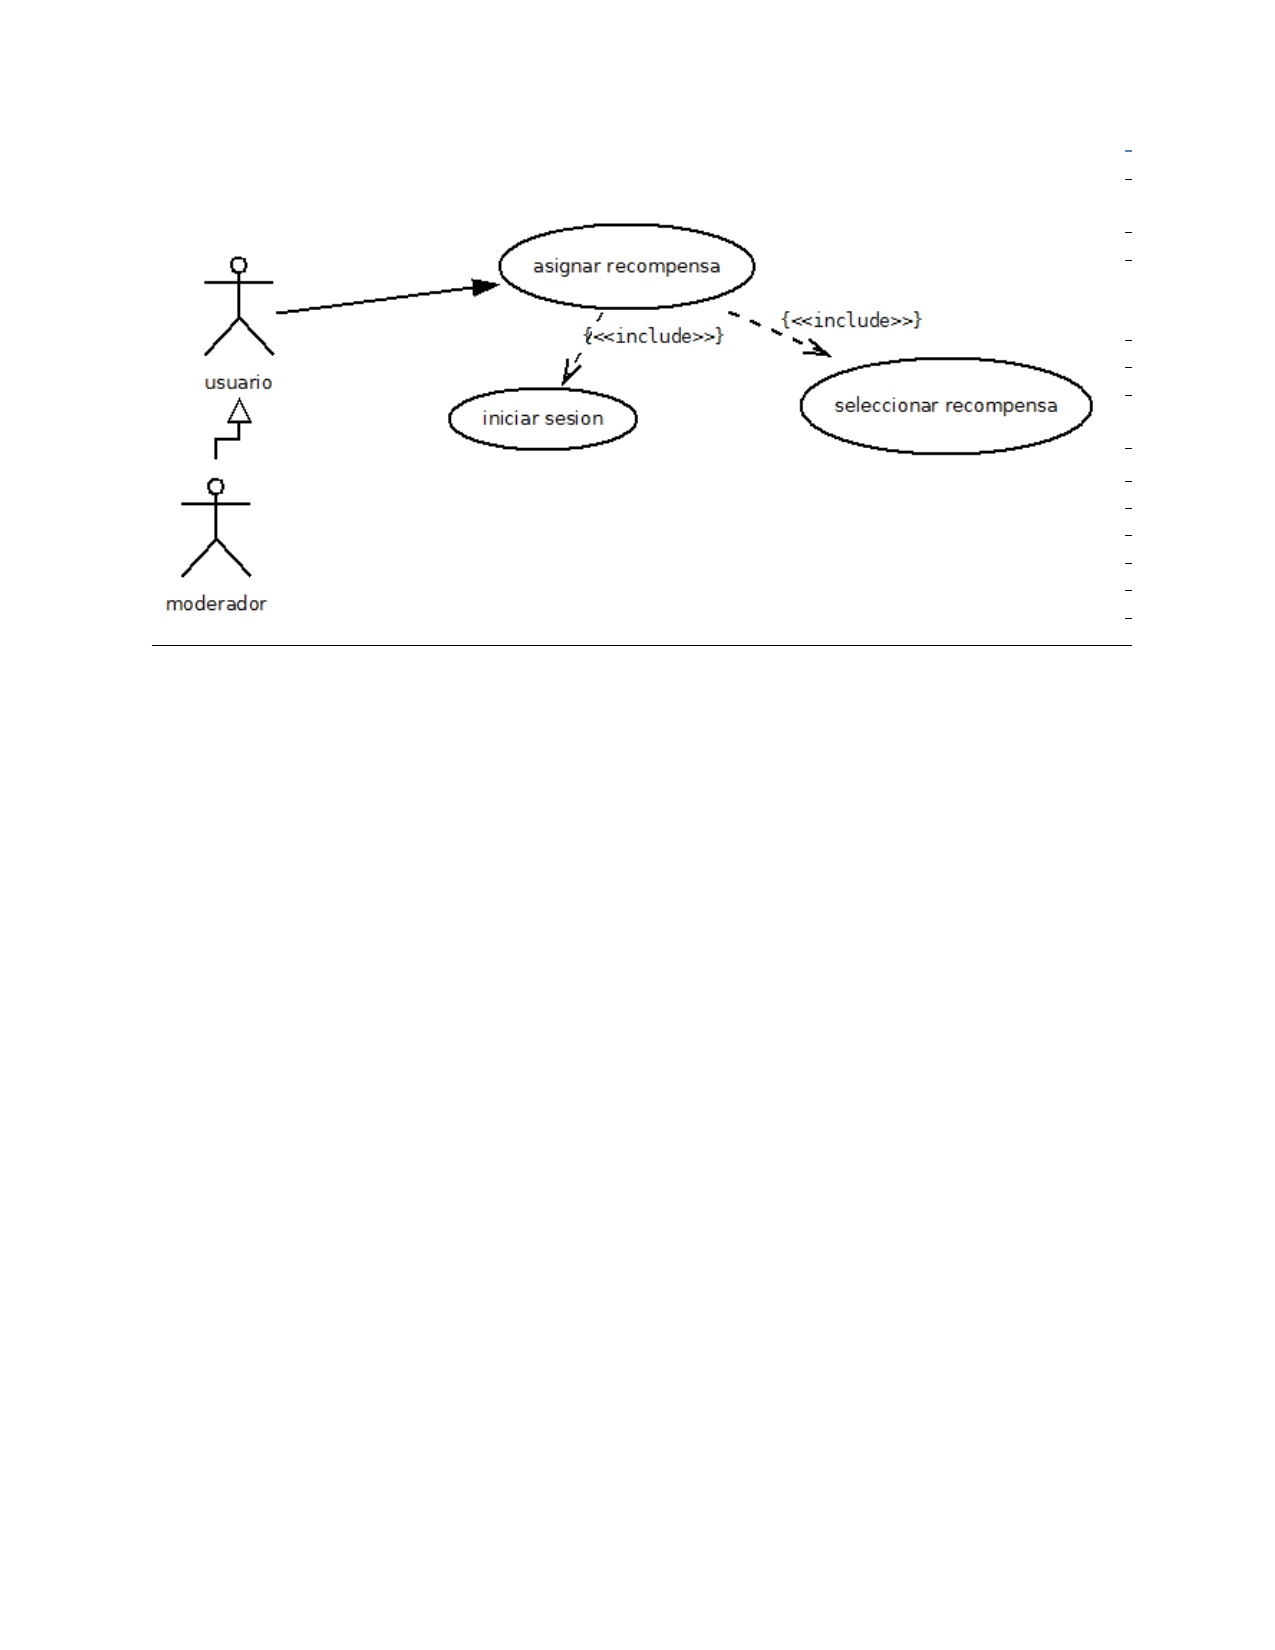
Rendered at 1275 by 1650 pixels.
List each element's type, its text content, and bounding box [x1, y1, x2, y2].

picture [150, 150, 1125, 645]
table_cell Acción [1125, 536, 1132, 563]
table_cell alta [1125, 619, 1132, 644]
table_cell Acción [1125, 368, 1132, 394]
